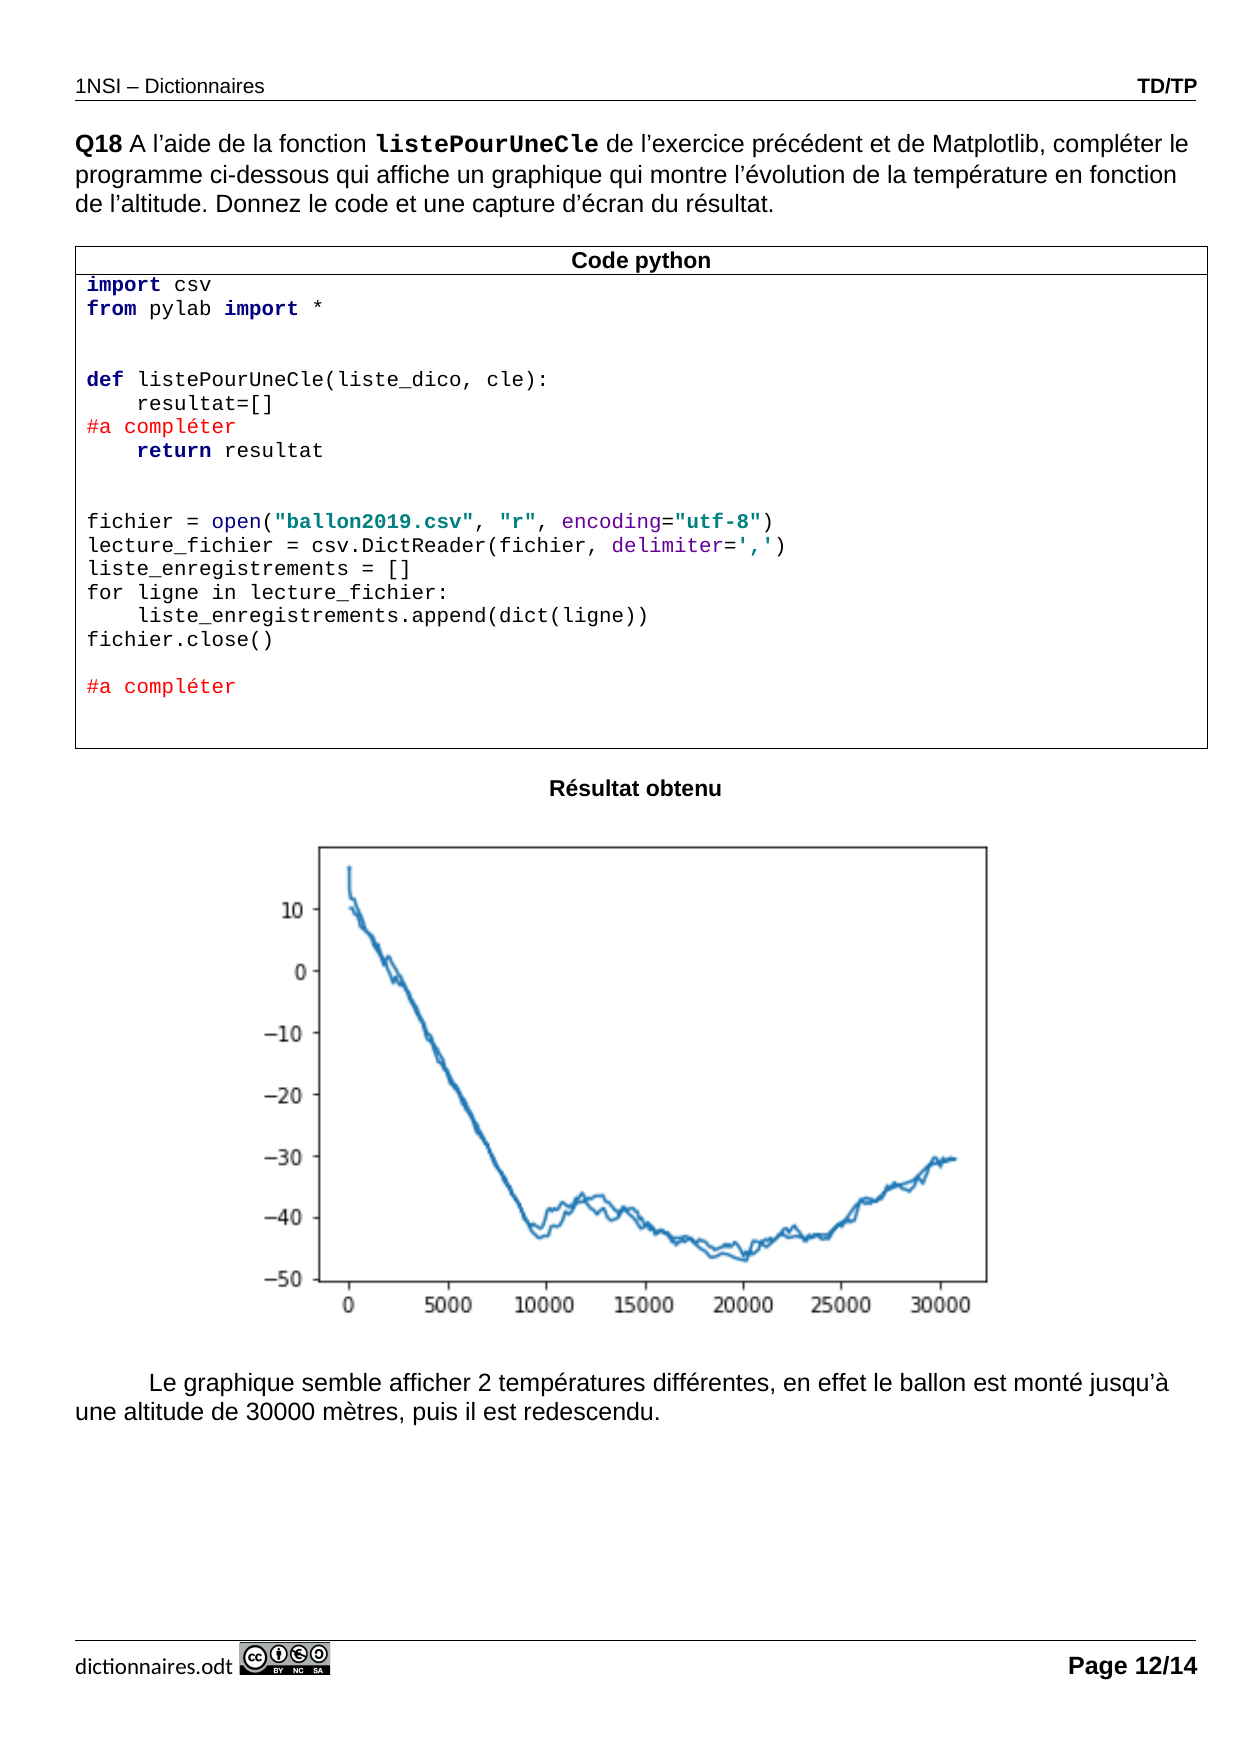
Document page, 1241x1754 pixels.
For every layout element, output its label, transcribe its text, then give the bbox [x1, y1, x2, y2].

table_header Code python [76, 247, 1207, 273]
table_cell import csv from pylab import * def listePourUneCle(liste_dico, cle): resultat=[] #a compléter return resultat fichier = open("ballon2019.csv", "r", encoding="utf-8") lecture_fichier = csv.DictReader(fichier, delimiter=',') liste_enregistrements = [] for ligne in lecture_fichier: liste_enregistrements.append(dict(ligne)) fichier.close() #a compléter [76, 275, 1207, 747]
picture [239, 1642, 331, 1675]
text Q18 A l’aide de la fonction listePourUneCle de l’exercice précédent et de Matplotlib, compléter le programme ci-dessous qui affiche un graphique qui montre l’évolution de la température en fonction de l’altitude. Donnez le code et une capture d’écran du résultat. [75, 129, 1196, 217]
text Résultat obtenu [75, 775, 1196, 801]
picture [263, 827, 1008, 1341]
text Le graphique semble afficher 2 températures différentes, en effet le ballon est monté jusqu’à une altitude de 30000 mètres, puis il est redescendu. [75, 1368, 1196, 1426]
